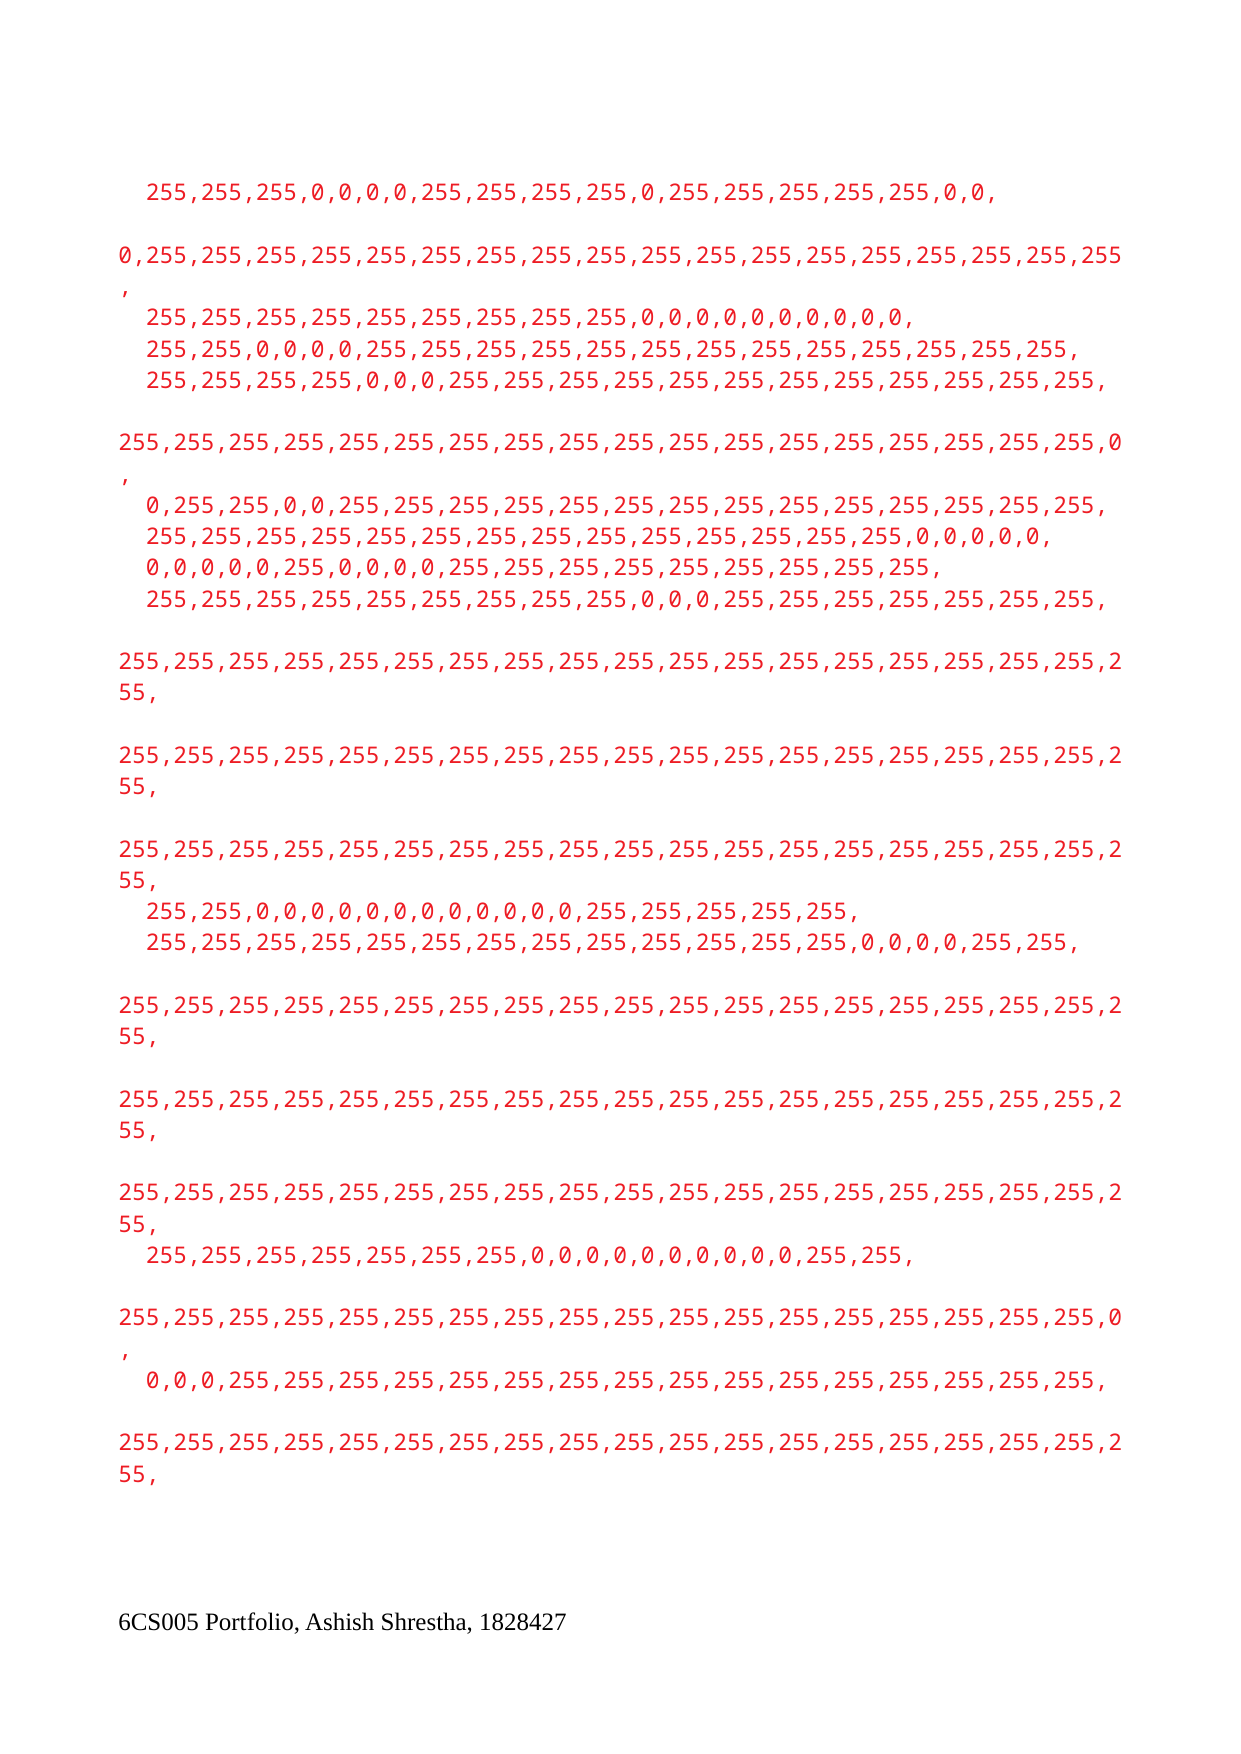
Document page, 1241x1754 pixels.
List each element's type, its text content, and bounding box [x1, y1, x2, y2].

text 0,255,255,255,255,255,255,255,255,255,255,255,255,255,255,255,255,255,255, [118, 208, 1122, 301]
text 255,255,255,255,255,255,255,255,255,255,255,255,255,255,255,255,255,255,255, [118, 958, 1122, 1051]
text 255,255,255,255,255,255,255,255,255,255,255,255,255,255,255,255,255,255,255, [118, 708, 1122, 801]
text 255,255,255,255,255,255,255,255,255,255,255,255,255,255,0,0,0,0,0, [118, 520, 1122, 551]
text 255,255,255,0,0,0,0,255,255,255,255,0,255,255,255,255,255,0,0, [118, 176, 1122, 208]
text 255,255,0,0,0,0,255,255,255,255,255,255,255,255,255,255,255,255,255, [118, 333, 1122, 364]
text 255,255,255,255,255,255,255,255,255,255,255,255,255,255,255,255,255,255,255, [118, 1395, 1122, 1489]
text 255,255,255,255,0,0,0,255,255,255,255,255,255,255,255,255,255,255,255, [118, 364, 1122, 395]
text 255,255,255,255,255,255,255,255,255,255,255,255,255,255,255,255,255,255,255, [118, 801, 1122, 895]
text 0,0,0,255,255,255,255,255,255,255,255,255,255,255,255,255,255,255,255, [118, 1364, 1122, 1395]
text 255,255,0,0,0,0,0,0,0,0,0,0,0,0,255,255,255,255,255, [118, 895, 1122, 926]
text 255,255,255,255,255,255,255,0,0,0,0,0,0,0,0,0,0,255,255, [118, 1239, 1122, 1270]
text 255,255,255,255,255,255,255,255,255,255,255,255,255,255,255,255,255,255,255, [118, 1051, 1122, 1145]
text 0,255,255,0,0,255,255,255,255,255,255,255,255,255,255,255,255,255,255, [118, 489, 1122, 520]
text 255,255,255,255,255,255,255,255,255,255,255,255,255,255,255,255,255,255,255, [118, 1145, 1122, 1239]
text 255,255,255,255,255,255,255,255,255,255,255,255,255,0,0,0,0,255,255, [118, 926, 1122, 958]
text 255,255,255,255,255,255,255,255,255,255,255,255,255,255,255,255,255,255,255, [118, 614, 1122, 708]
text 255,255,255,255,255,255,255,255,255,0,0,0,255,255,255,255,255,255,255, [118, 583, 1122, 614]
text 0,0,0,0,0,255,0,0,0,0,255,255,255,255,255,255,255,255,255, [118, 551, 1122, 583]
text 255,255,255,255,255,255,255,255,255,0,0,0,0,0,0,0,0,0,0, [118, 301, 1122, 333]
text 255,255,255,255,255,255,255,255,255,255,255,255,255,255,255,255,255,255,0, [118, 1270, 1122, 1364]
text 255,255,255,255,255,255,255,255,255,255,255,255,255,255,255,255,255,255,0, [118, 395, 1122, 489]
